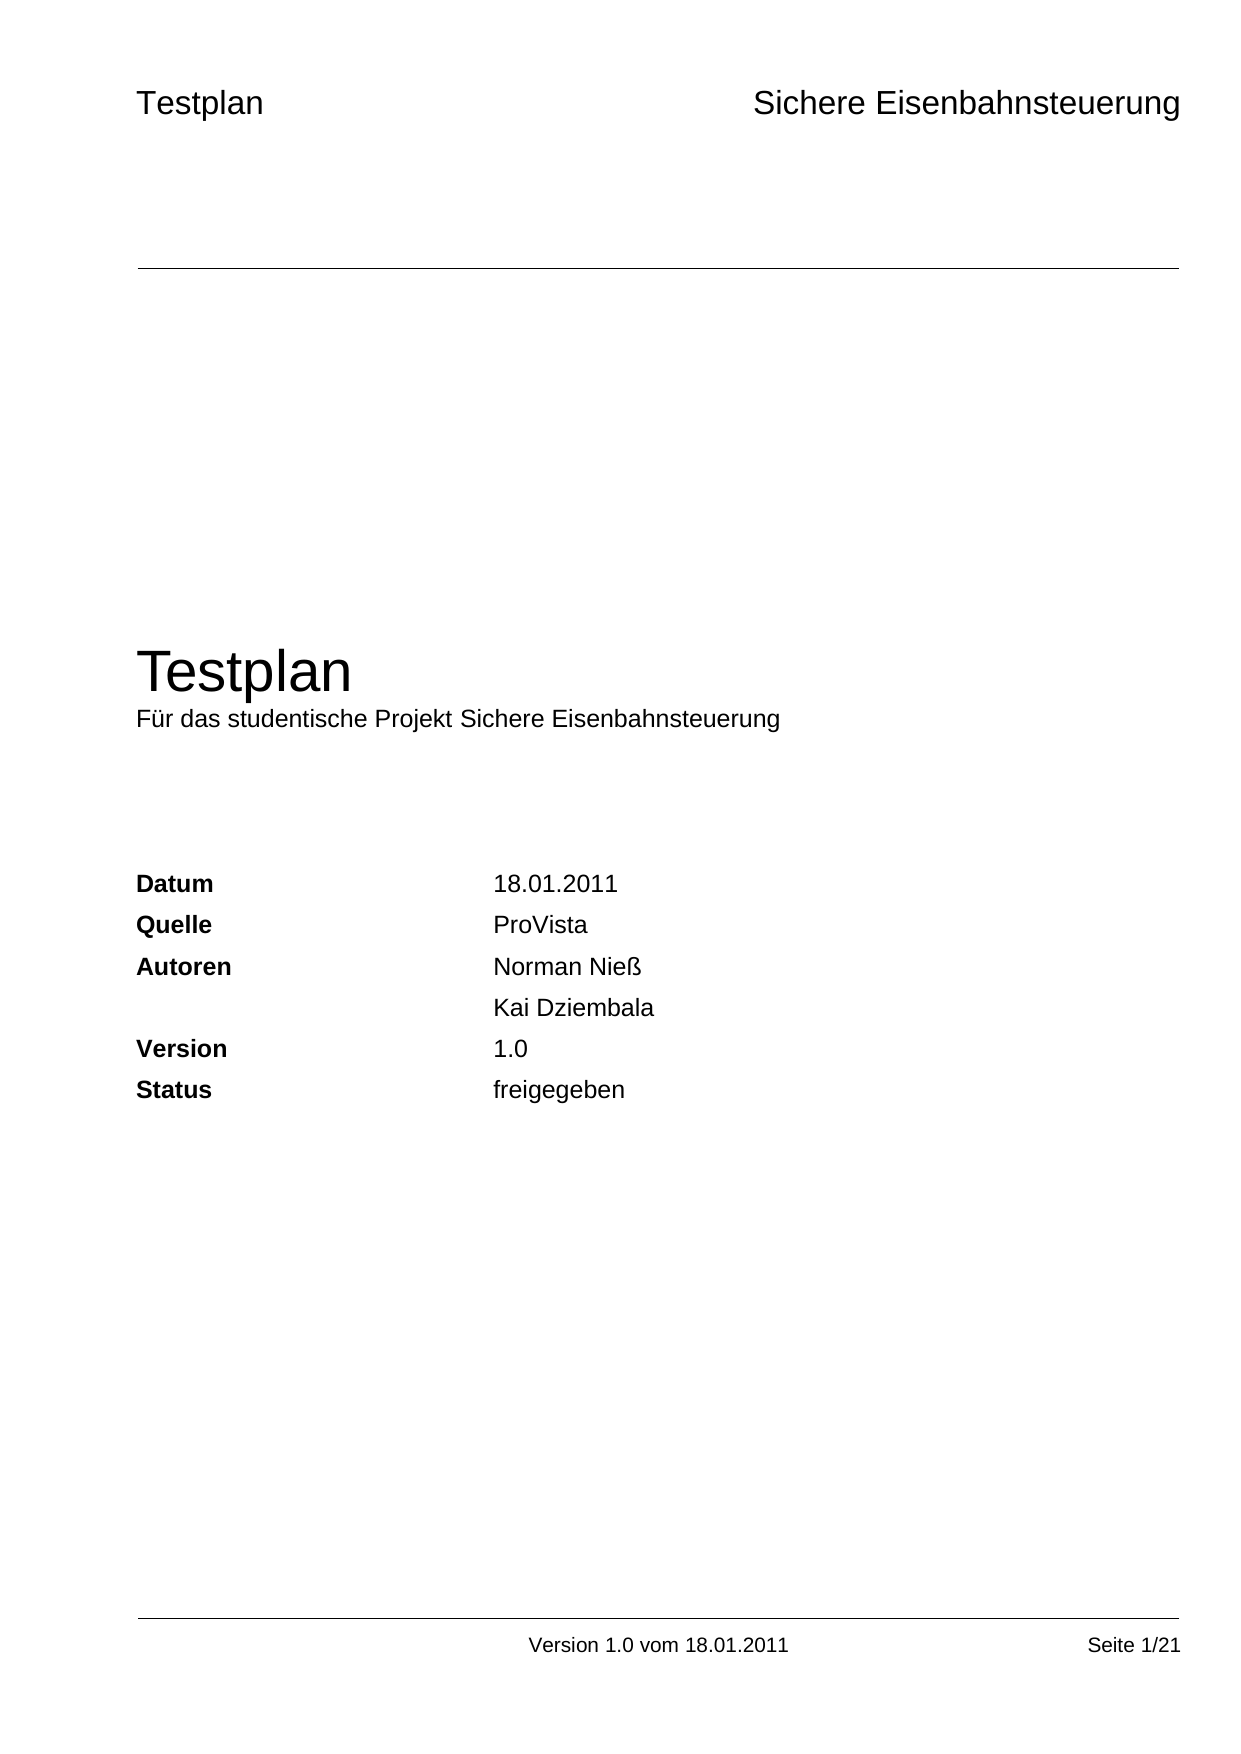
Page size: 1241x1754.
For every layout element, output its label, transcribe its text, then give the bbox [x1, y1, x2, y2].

text Status freigegeben [136, 1075, 1181, 1104]
text Version 1.0 [136, 1034, 1181, 1063]
text Quelle ProVista [136, 910, 1181, 939]
title Testplan [136, 637, 1181, 704]
text Autoren Norman Nieß [136, 952, 1181, 980]
text Datum 18.01.2011 [136, 869, 1181, 898]
text Für das studentische Projekt Sichere Eisenbahnsteuerung [136, 704, 1181, 733]
text Kai Dziembala [136, 993, 1181, 1022]
